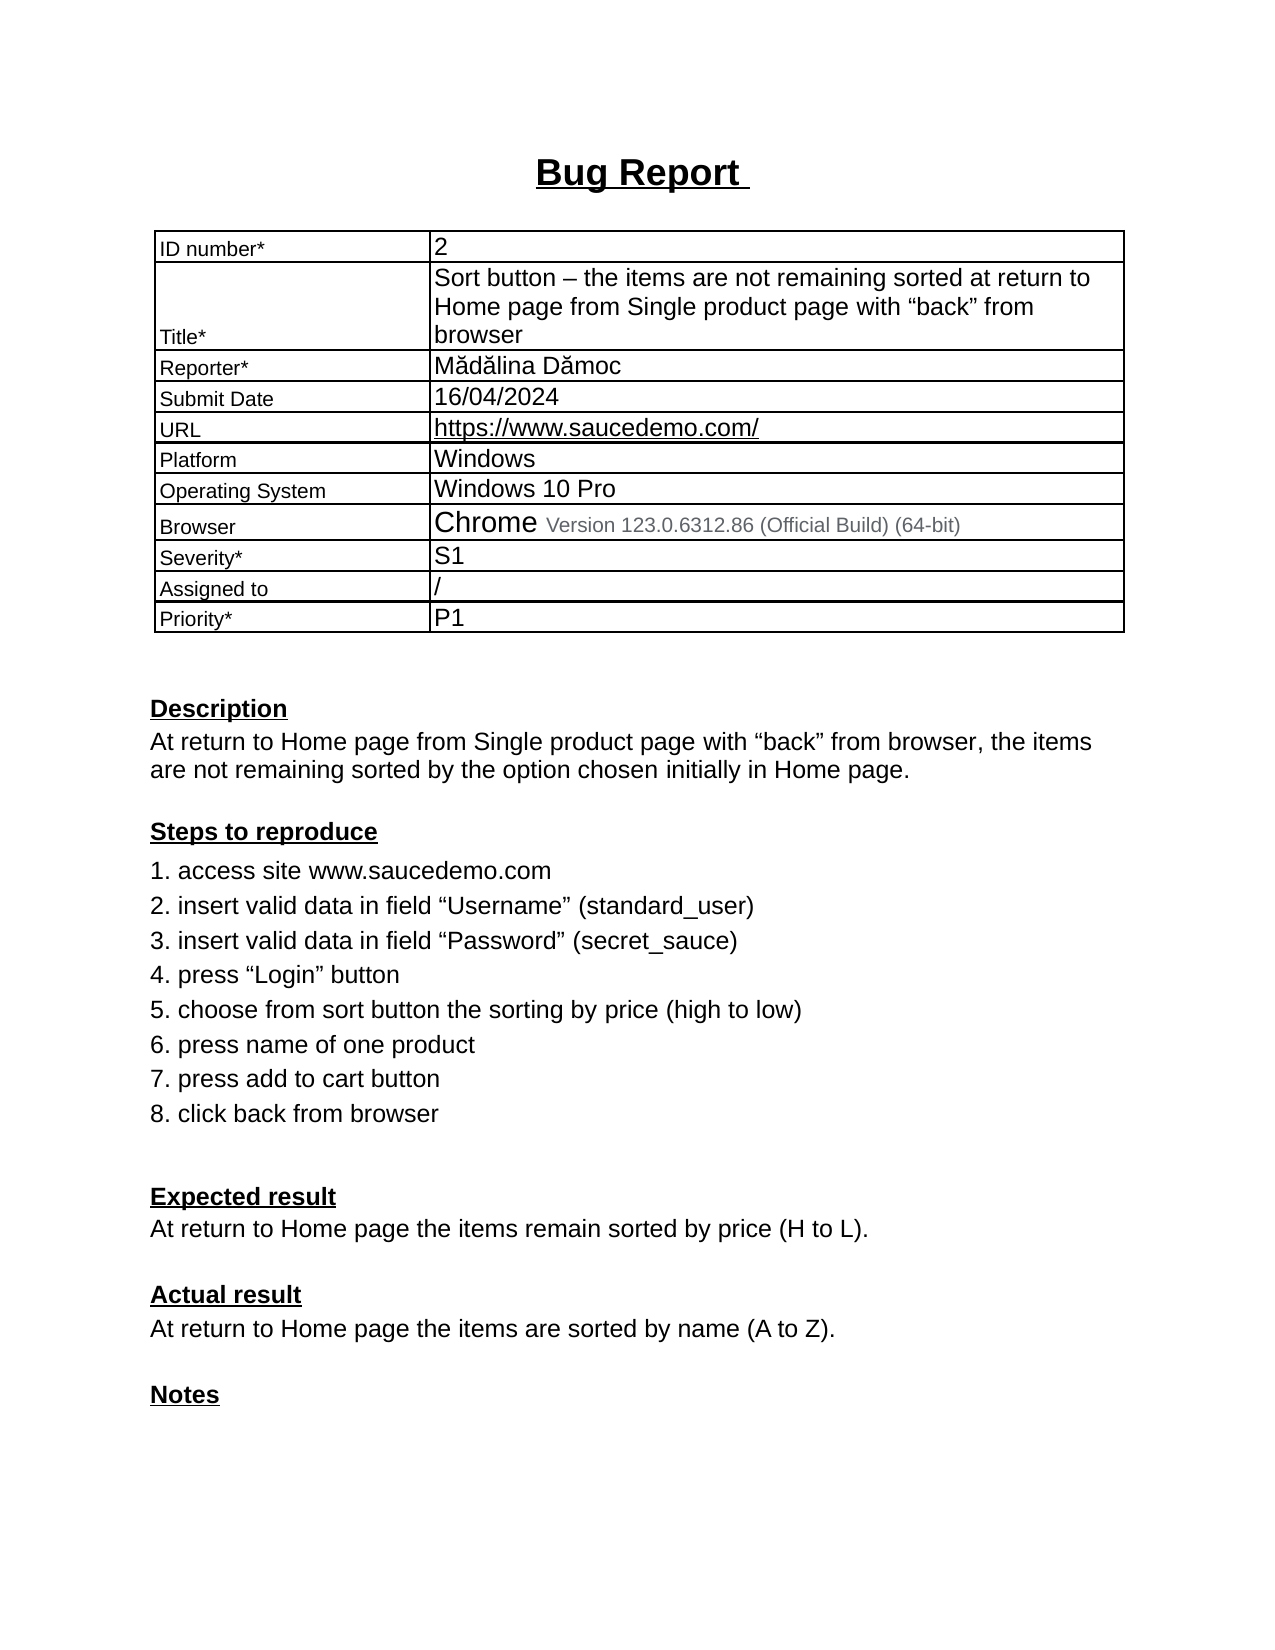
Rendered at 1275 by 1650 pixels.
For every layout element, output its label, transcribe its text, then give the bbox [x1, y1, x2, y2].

text 6. press name of one product [150, 1030, 1125, 1058]
text Actual result [150, 1281, 1125, 1309]
table_cell Windows 10 Pro [431, 474, 1123, 503]
table_cell Platform [156, 444, 429, 472]
table_cell Submit Date [156, 382, 429, 411]
text 5. choose from sort button the sorting by price (high to low) [150, 995, 1125, 1024]
table_cell Assigned to [156, 572, 429, 600]
text 1. access site www.saucedemo.com [150, 856, 1125, 885]
table_cell Browser [156, 505, 429, 539]
text 4. press “Login” button [150, 960, 1125, 989]
table_cell S1 [431, 541, 1123, 569]
table_cell Priority* [156, 603, 429, 631]
table_header 2 [431, 232, 1123, 261]
table_cell Reporter* [156, 351, 429, 380]
table_cell Sort button – the items are not remaining sorted at return to Home page from Single product page with “back” from browser [431, 263, 1123, 349]
table_cell URL [156, 413, 429, 441]
table_cell P1 [431, 603, 1123, 631]
table_cell Title* [156, 263, 429, 349]
text Description [150, 694, 1125, 722]
text 3. insert valid data in field “Password” (secret_sauce) [150, 926, 1125, 954]
text At return to Home page the items are sorted by name (A to Z). [150, 1313, 1125, 1342]
table_cell Operating System [156, 474, 429, 503]
table_cell https://www.saucedemo.com/ [431, 413, 1123, 441]
table_cell 16/04/2024 [431, 382, 1123, 411]
text At return to Home page the items remain sorted by price (H to L). [150, 1214, 1125, 1243]
table_cell Mădălina Dămoc [431, 351, 1123, 380]
table_cell Windows [431, 444, 1123, 472]
text 2. insert valid data in field “Username” (standard_user) [150, 891, 1125, 920]
table_cell Chrome Version 123.0.6312.86 (Official Build) (64-bit) [431, 505, 1123, 539]
text 7. press add to cart button [150, 1064, 1125, 1093]
text At return to Home page from Single product page with “back” from browser, the items are not remaining sorted by the option chosen initially in Home page. [150, 727, 1125, 784]
table_cell Severity* [156, 541, 429, 569]
table_cell / [431, 572, 1123, 600]
text 8. click back from browser [150, 1099, 1125, 1128]
table_header ID number* [156, 232, 429, 261]
text Bug Report [150, 150, 1125, 193]
text Notes [150, 1379, 1125, 1408]
text Expected result [150, 1181, 1125, 1210]
text Steps to reproduce [150, 817, 1125, 846]
